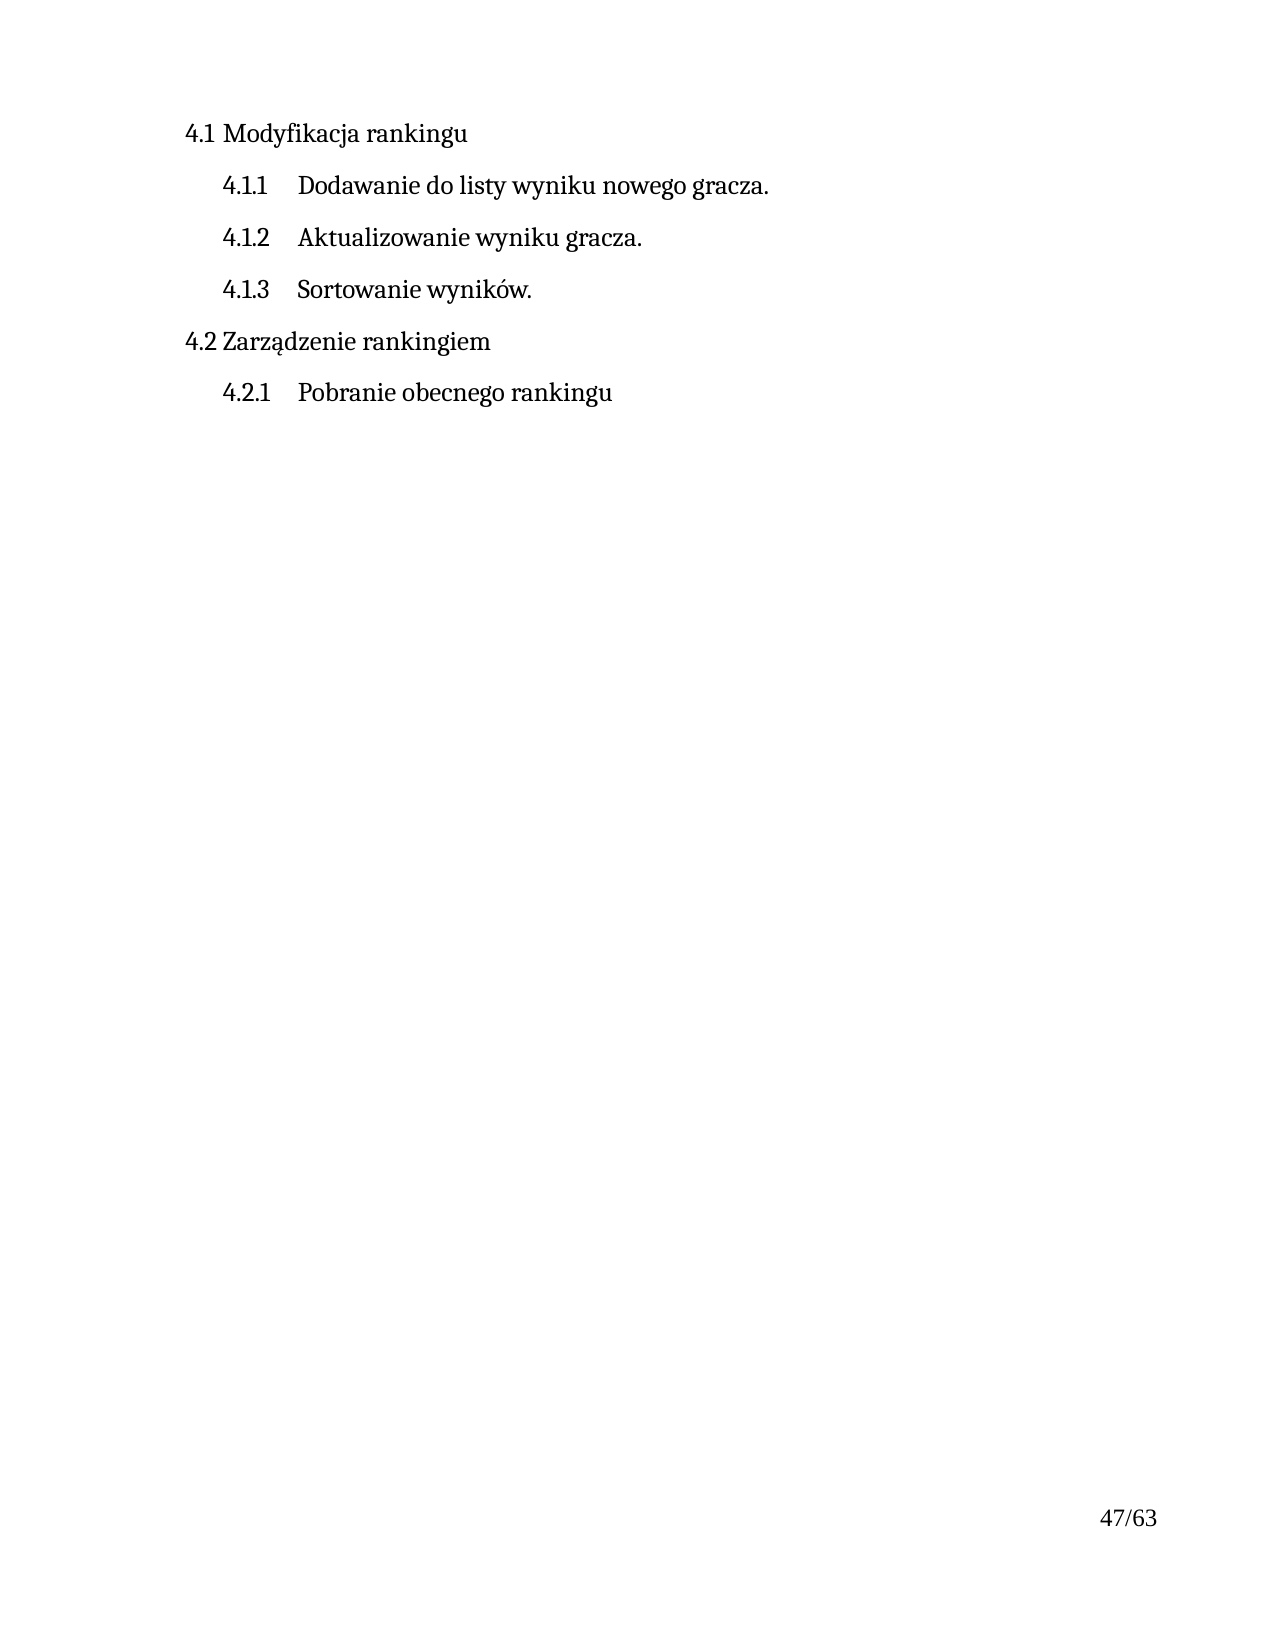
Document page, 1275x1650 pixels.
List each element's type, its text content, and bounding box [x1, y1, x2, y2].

list Zarządzenie rankingiem [185, 326, 1157, 357]
list Aktualizowanie wyniku gracza. [223, 222, 1157, 253]
list Pobranie obecnego rankingu [223, 377, 1157, 409]
list Sortowanie wyników. [223, 274, 1157, 305]
list Dodawanie do listy wyniku nowego gracza. [223, 170, 1157, 201]
list Modyfikacja rankingu [185, 118, 1157, 149]
